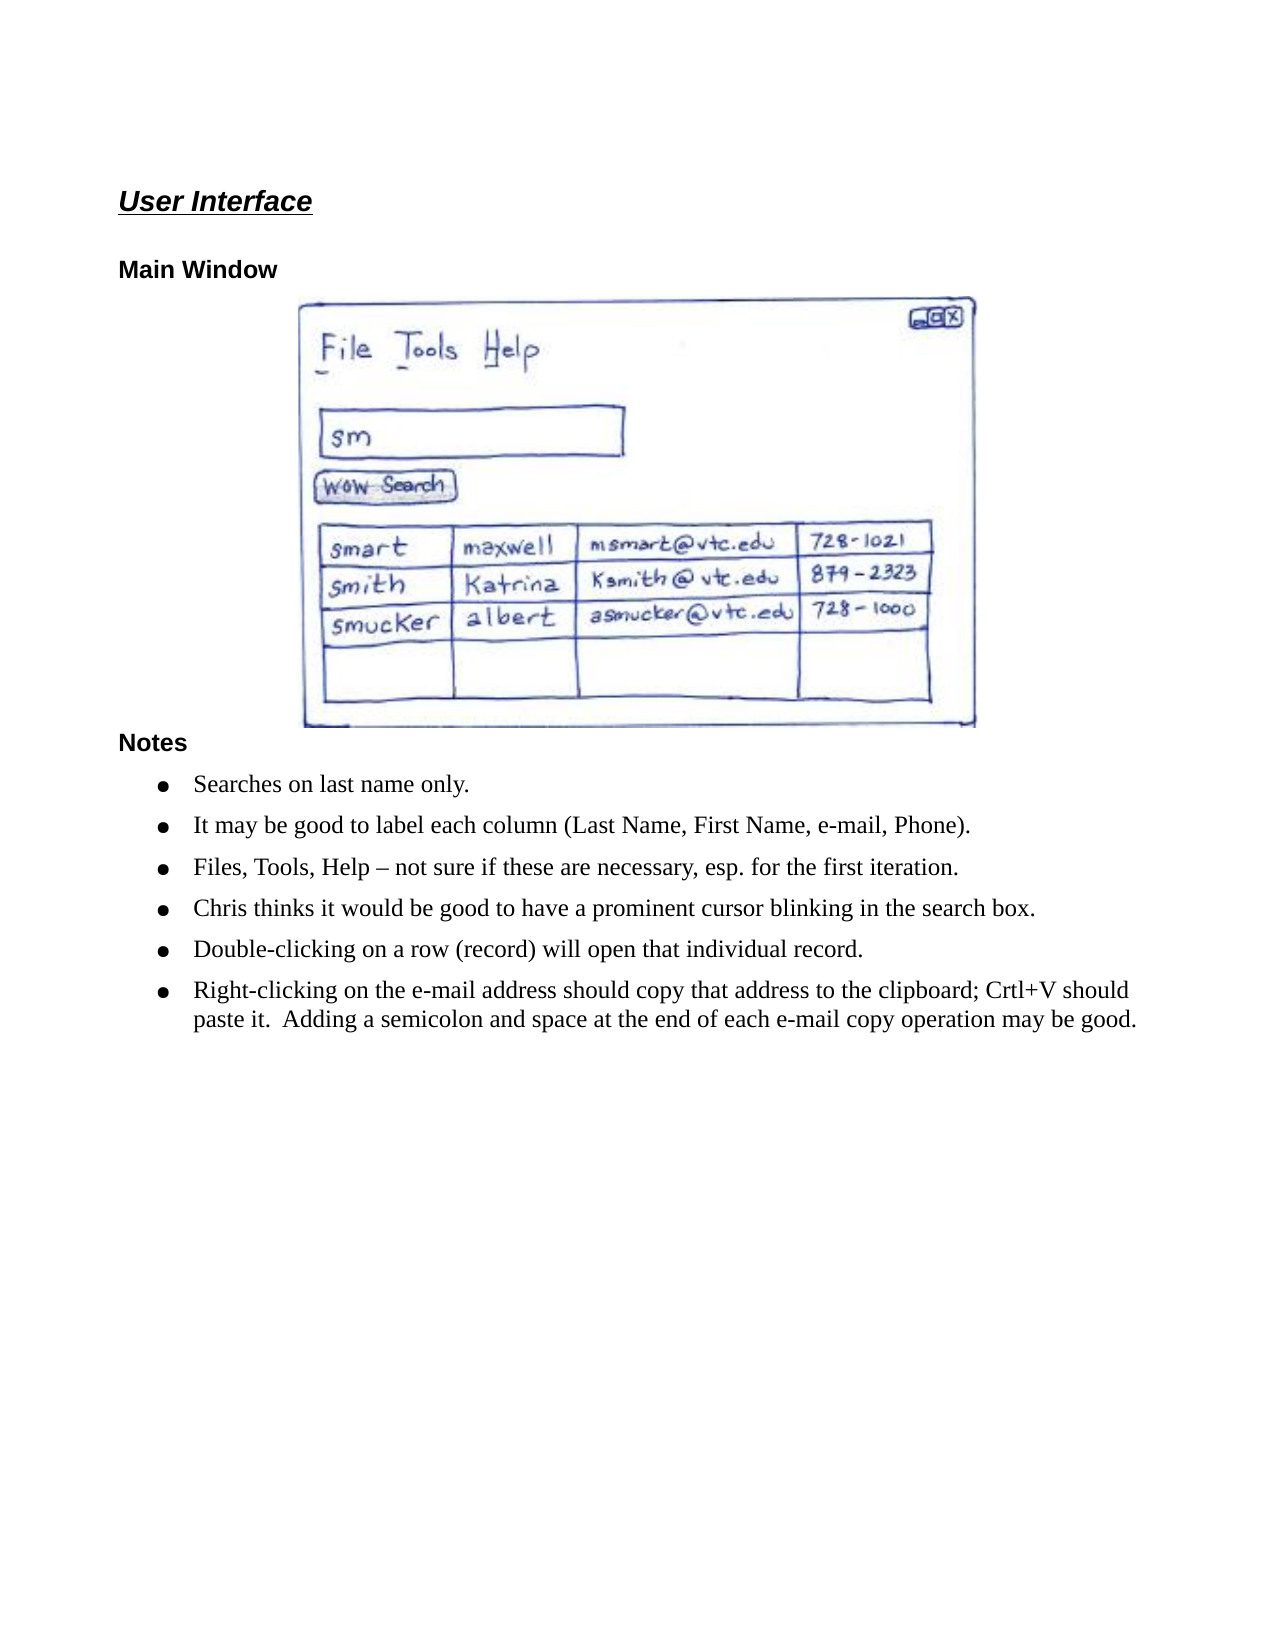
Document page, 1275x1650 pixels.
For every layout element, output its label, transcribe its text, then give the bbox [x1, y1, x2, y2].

list Searches on last name only. [156, 769, 1157, 798]
subtitle User Interface [118, 184, 1157, 218]
list It may be good to label each column (Last Name, First Name, e-mail, Phone). [156, 810, 1157, 839]
subtitle Notes [118, 322, 1157, 757]
list Right-clicking on the e-mail address should copy that address to the clipboard; Crtl+V should paste it. Adding a semicolon and space at the end of each e-mail copy operation may be good. [156, 975, 1157, 1033]
subtitle Main Window [118, 255, 1157, 284]
list Chris thinks it would be good to have a prominent cursor blinking in the search box. [156, 893, 1157, 922]
picture [297, 296, 978, 728]
list Files, Tools, Help – not sure if these are necessary, esp. for the first iteration. [156, 852, 1157, 880]
list Double-clicking on a row (record) will open that individual record. [156, 934, 1157, 963]
